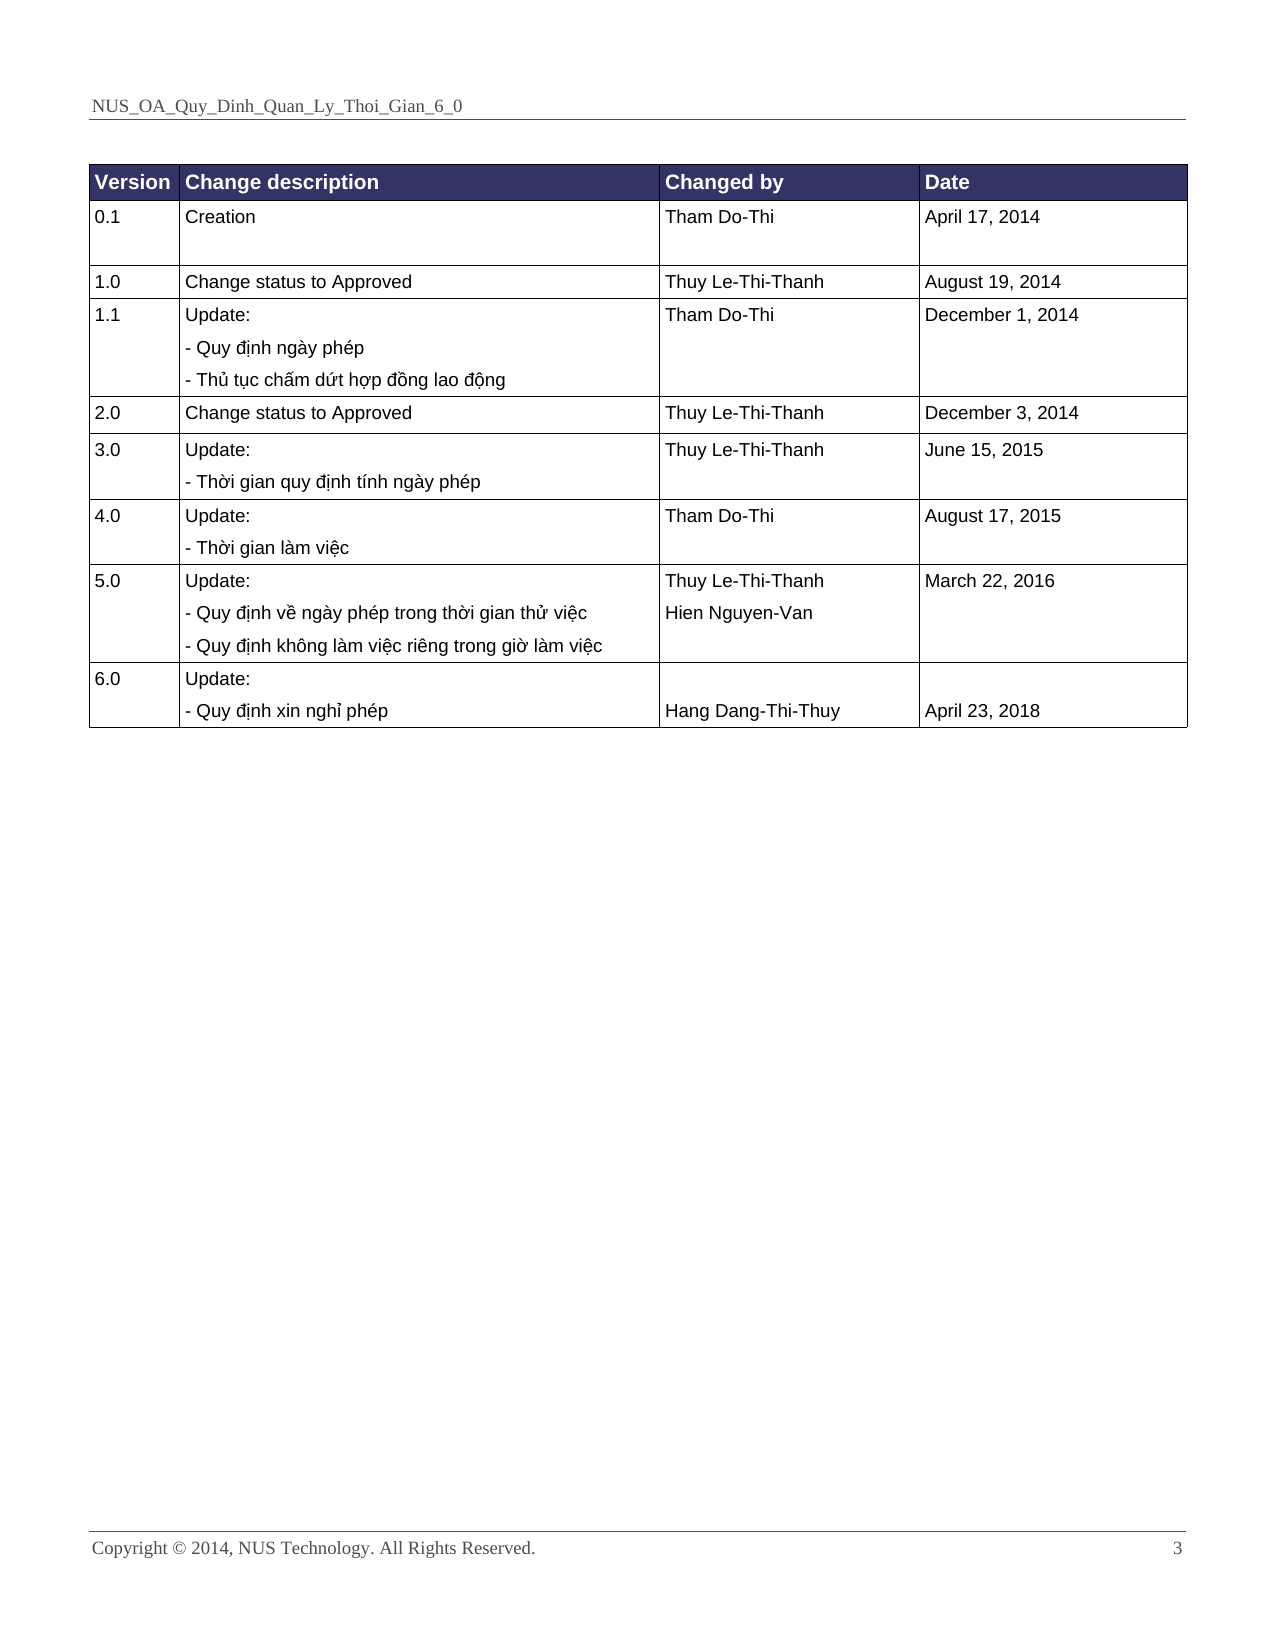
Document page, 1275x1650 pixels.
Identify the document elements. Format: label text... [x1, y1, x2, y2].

table_cell Update: - Thời gian quy định tính ngày phép [180, 434, 659, 499]
table_header Version [90, 165, 179, 200]
table_cell April 23, 2018 [920, 663, 1187, 727]
table_cell August 17, 2015 [920, 500, 1187, 564]
table_cell 0.1 [90, 201, 179, 265]
table_cell December 1, 2014 [920, 299, 1187, 396]
table_cell 3.0 [90, 434, 179, 499]
table_cell Hang Dang-Thi-Thuy [660, 663, 919, 727]
table_cell Update: - Quy định về ngày phép trong thời gian thử việc - Quy định không làm việc riêng trong giờ làm việc [180, 565, 659, 662]
table_cell April 17, 2014 [920, 201, 1187, 265]
table_cell Thuy Le-Thi-Thanh [660, 434, 919, 499]
table_header Changed by [660, 165, 919, 200]
table_cell 4.0 [90, 500, 179, 564]
table_cell Tham Do-Thi [660, 201, 919, 265]
table_cell Thuy Le-Thi-Thanh Hien Nguyen-Van [660, 565, 919, 662]
table_cell Update: - Thời gian làm việc [180, 500, 659, 564]
table_cell 6.0 [90, 663, 179, 727]
table_cell Change status to Approved [180, 266, 659, 298]
table_cell Tham Do-Thi [660, 299, 919, 396]
table_cell Creation [180, 201, 659, 265]
table_cell Update: - Quy định xin nghỉ phép [180, 663, 659, 727]
table_header Change description [180, 165, 659, 200]
table_cell March 22, 2016 [920, 565, 1187, 662]
table_cell December 3, 2014 [920, 397, 1187, 433]
table_cell June 15, 2015 [920, 434, 1187, 499]
table_cell Thuy Le-Thi-Thanh [660, 266, 919, 298]
table_cell 5.0 [90, 565, 179, 662]
table_cell 1.1 [90, 299, 179, 396]
table_cell Tham Do-Thi [660, 500, 919, 564]
table_cell Update: - Quy định ngày phép - Thủ tục chấm dứt hợp đồng lao động [180, 299, 659, 396]
table_cell Thuy Le-Thi-Thanh [660, 397, 919, 433]
table_cell August 19, 2014 [920, 266, 1187, 298]
table_header Date [920, 165, 1187, 200]
table_cell 1.0 [90, 266, 179, 298]
table_cell 2.0 [90, 397, 179, 433]
table_cell Change status to Approved [180, 397, 659, 433]
